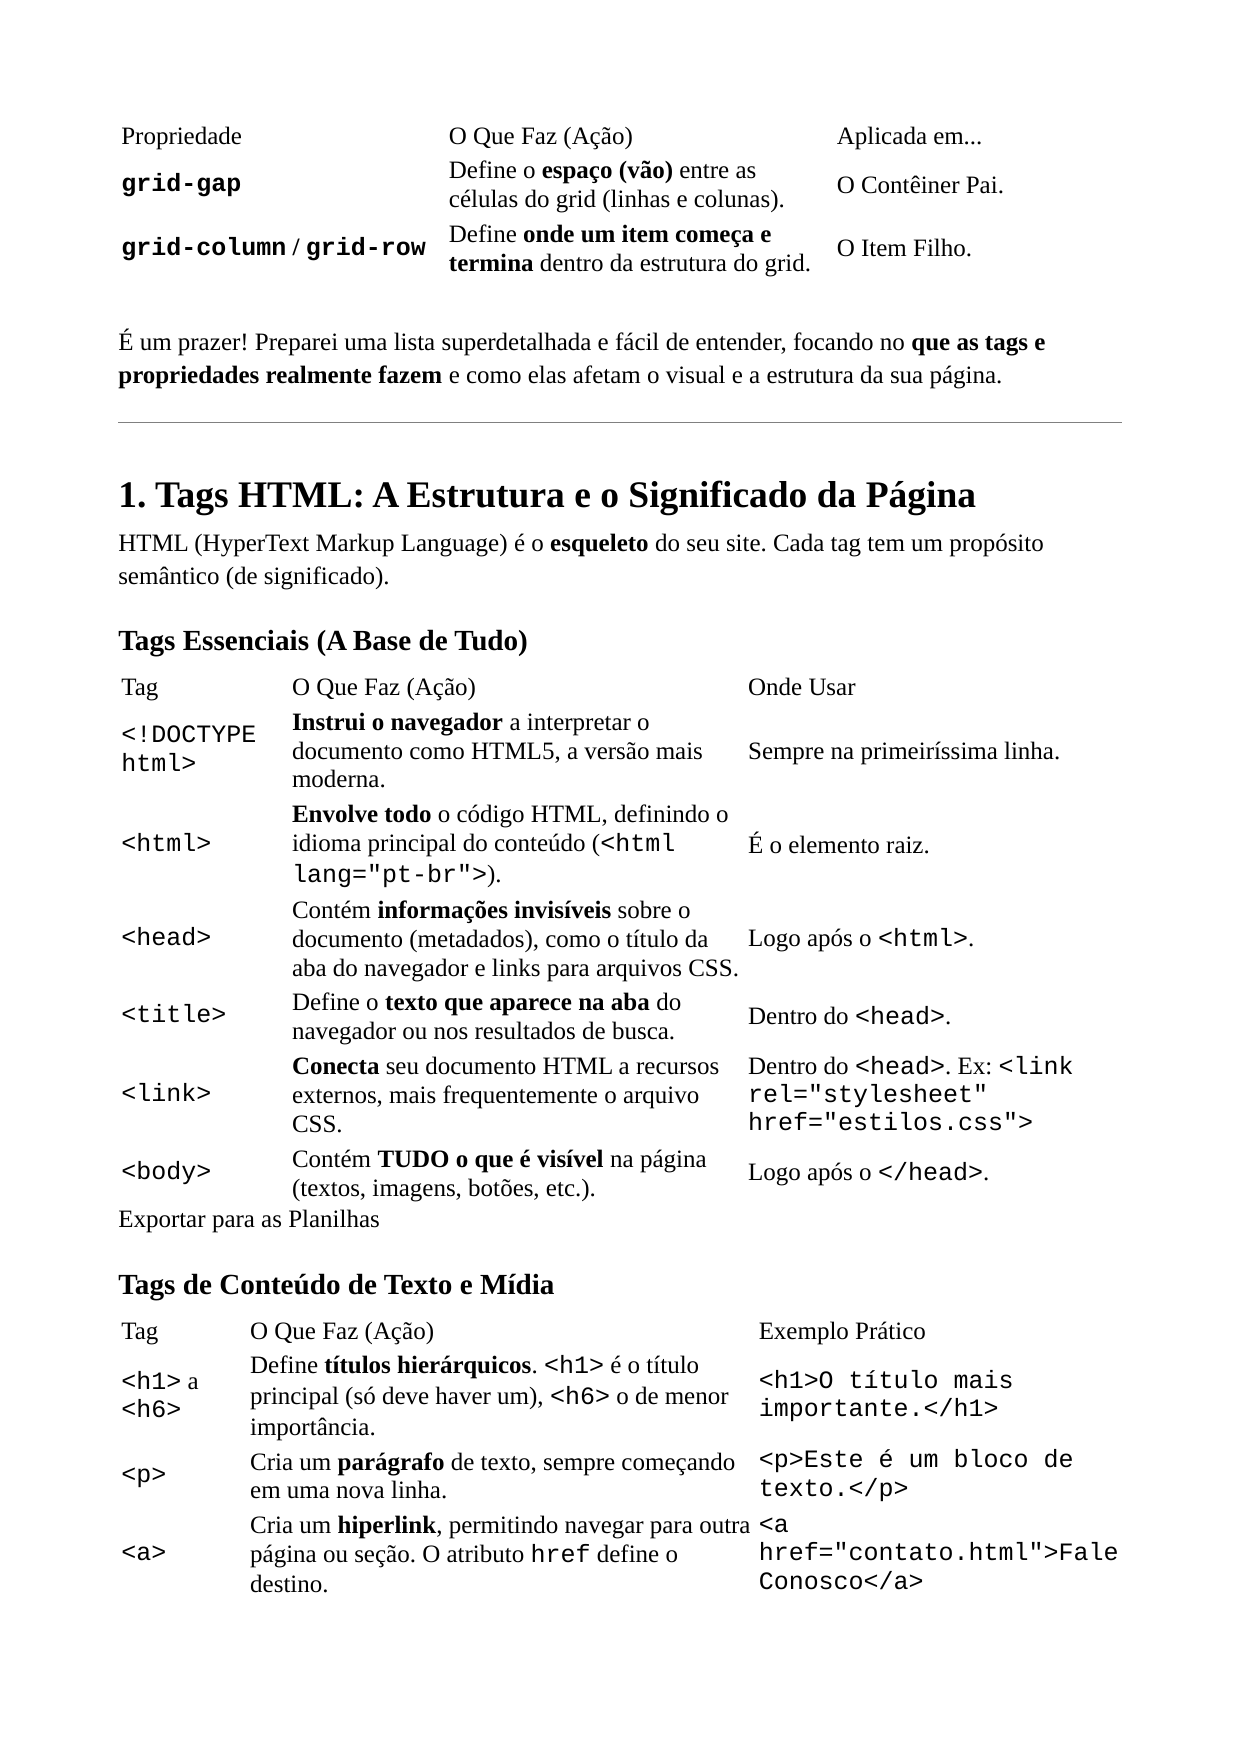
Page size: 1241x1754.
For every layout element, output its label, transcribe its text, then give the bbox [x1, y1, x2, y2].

table_cell <h1>O título mais importante.</h1> [756, 1348, 1122, 1444]
table_cell Define o espaço (vão) entre as células do grid (linhas e colunas). [446, 153, 834, 216]
table_header O Que Faz (Ação) [247, 1313, 756, 1347]
table_cell grid-gap [118, 153, 446, 216]
table_cell <h1> a <h6> [118, 1348, 247, 1444]
text HTML (HyperText Markup Language) é o esqueleto do seu site. Cada tag tem um propósito semântico (de significado). [118, 528, 1122, 590]
table_cell grid-column / grid-row [118, 216, 446, 279]
table_cell O Contêiner Pai. [834, 153, 1122, 216]
table_header Exemplo Prático [756, 1313, 1122, 1347]
table_cell <p>Este é um bloco de texto.</p> [756, 1444, 1122, 1507]
table_cell Cria um hiperlink, permitindo navegar para outra página ou seção. O atributo href define o destino. [247, 1507, 756, 1601]
table_header Tag [118, 670, 289, 704]
table_cell <a href="contato.html">Fale Conosco</a> [756, 1507, 1122, 1601]
table_cell <body> [118, 1141, 289, 1204]
table_cell Sempre na primeiríssima linha. [745, 704, 1122, 796]
subtitle 1. Tags HTML: A Estrutura e o Significado da Página [118, 473, 1122, 516]
table_cell Dentro do <head>. Ex: <link rel="stylesheet" href="estilos.css"> [745, 1048, 1122, 1141]
text Exportar para as Planilhas [118, 1204, 1122, 1233]
table_cell Define o texto que aparece na aba do navegador ou nos resultados de busca. [289, 985, 745, 1048]
table_cell Conecta seu documento HTML a recursos externos, mais frequentemente o arquivo CSS. [289, 1048, 745, 1141]
table_cell Contém TUDO o que é visível na página (textos, imagens, botões, etc.). [289, 1141, 745, 1204]
table_cell Envolve todo o código HTML, definindo o idioma principal do conteúdo (<html lang="pt-br">). [289, 796, 745, 892]
table_cell <p> [118, 1444, 247, 1507]
table_cell <!DOCTYPE html> [118, 704, 289, 796]
table_cell <link> [118, 1048, 289, 1141]
table_header Tag [118, 1313, 247, 1347]
table_header Propriedade [118, 118, 446, 153]
table_cell Logo após o <html>. [745, 893, 1122, 984]
table_cell Logo após o </head>. [745, 1141, 1122, 1204]
table_header O Que Faz (Ação) [446, 118, 834, 153]
table_cell Define títulos hierárquicos. <h1> é o título principal (só deve haver um), <h6> o de menor importância. [247, 1348, 756, 1444]
table_cell <a> [118, 1507, 247, 1601]
table_cell Define onde um item começa e termina dentro da estrutura do grid. [446, 216, 834, 279]
subtitle Tags de Conteúdo de Texto e Mídia [118, 1267, 1122, 1300]
table_cell Contém informações invisíveis sobre o documento (metadados), como o título da aba do navegador e links para arquivos CSS. [289, 893, 745, 984]
table_cell Instrui o navegador a interpretar o documento como HTML5, a versão mais moderna. [289, 704, 745, 796]
table_header Onde Usar [745, 670, 1122, 704]
table_cell Cria um parágrafo de texto, sempre começando em uma nova linha. [247, 1444, 756, 1507]
table_cell O Item Filho. [834, 216, 1122, 279]
table_cell É o elemento raiz. [745, 796, 1122, 892]
text É um prazer! Preparei uma lista superdetalhada e fácil de entender, focando no que as tags e propriedades realmente fazem e como elas afetam o visual e a estrutura da sua página. [118, 327, 1122, 389]
table_header Aplicada em... [834, 118, 1122, 153]
table_header O Que Faz (Ação) [289, 670, 745, 704]
table_cell <title> [118, 985, 289, 1048]
subtitle Tags Essenciais (A Base de Tudo) [118, 623, 1122, 657]
table_cell <html> [118, 796, 289, 892]
table_cell <head> [118, 893, 289, 984]
table_cell Dentro do <head>. [745, 985, 1122, 1048]
